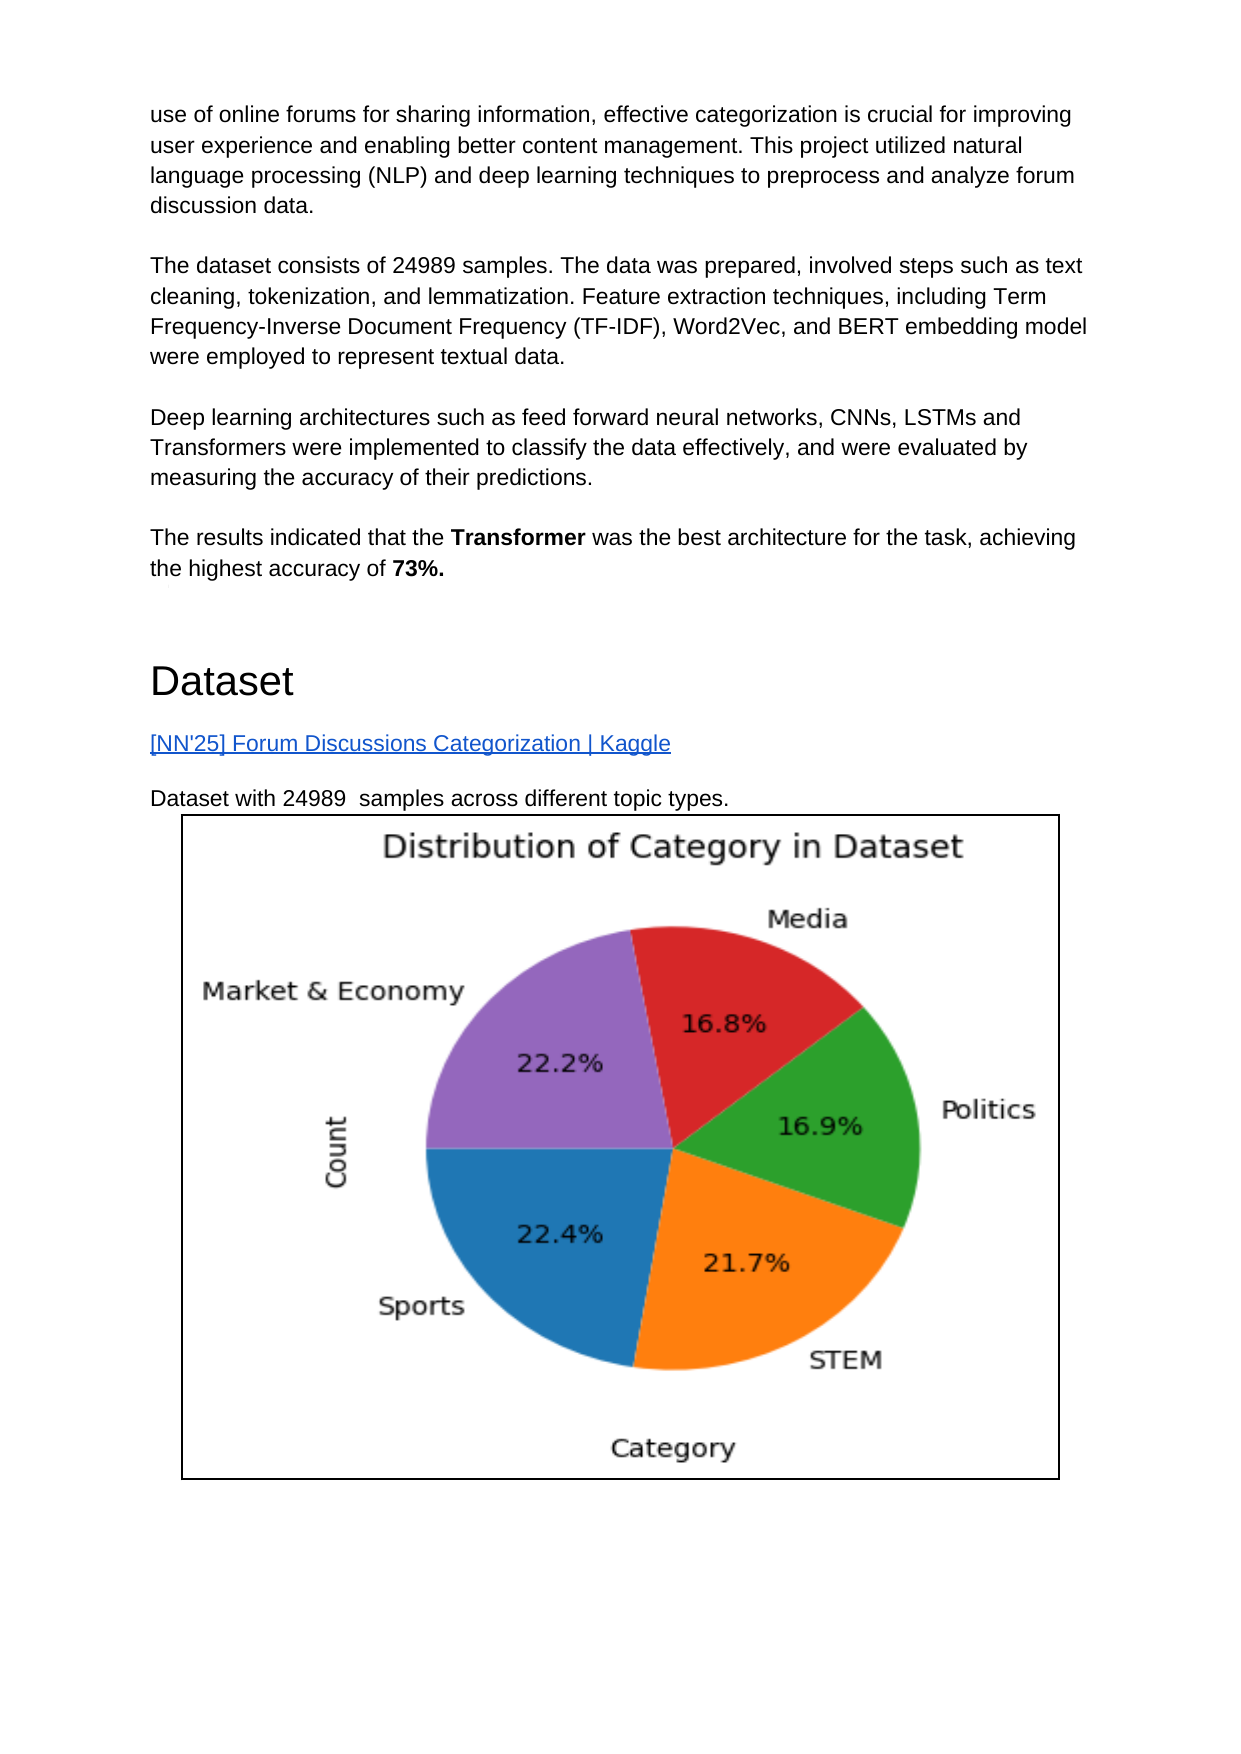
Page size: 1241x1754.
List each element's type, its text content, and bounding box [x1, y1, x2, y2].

text Deep learning architectures such as feed forward neural networks, CNNs, LSTMs and Transformers were implemented to classify the data effectively, and were evaluated by measuring the accuracy of their predictions. [150, 403, 1090, 490]
text The results indicated that the Transformer was the best architecture for the task, achieving the highest accuracy of 73%. [150, 524, 1090, 581]
picture [183, 816, 1058, 1478]
text use of online forums for sharing information, effective categorization is crucial for improving user experience and enabling better content management. This project utilized natural language processing (NLP) and deep learning techniques to preprocess and analyze forum discussion data. [150, 101, 1090, 218]
text The dataset consists of 24989 samples. The data was prepared, involved steps such as text cleaning, tokenization, and lemmatization. Feature extraction techniques, including Term Frequency-Inverse Document Frequency (TF-IDF), Word2Vec, and BERT embedding model were employed to represent textual data. [150, 252, 1090, 369]
text Dataset with 24989 samples across different topic types. [150, 785, 1090, 811]
subtitle Dataset [150, 657, 1090, 704]
text [NN'25] Forum Discussions Categorization | Kaggle [150, 729, 1090, 756]
